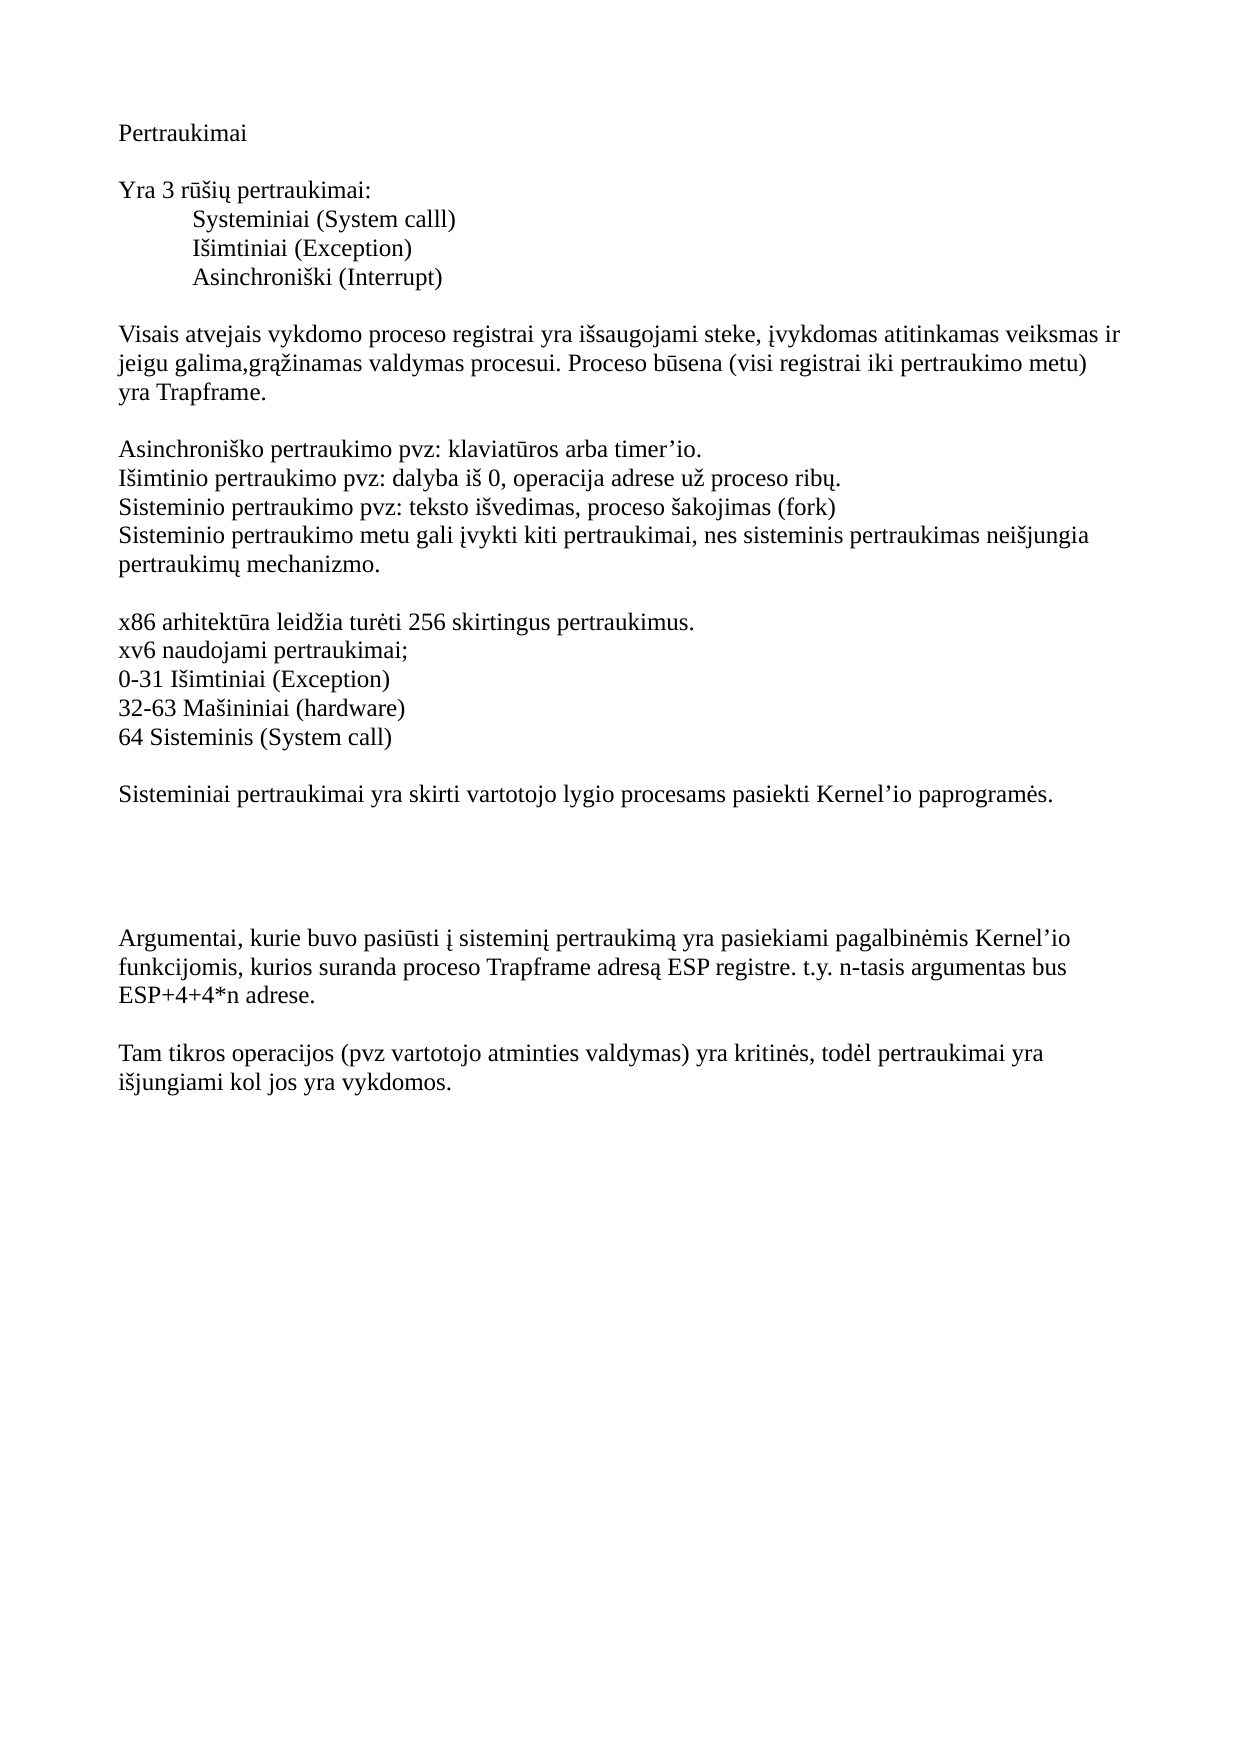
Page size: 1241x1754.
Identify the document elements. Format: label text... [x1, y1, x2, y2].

text Argumentai, kurie buvo pasiūsti į sisteminį pertraukimą yra pasiekiami pagalbinėmis Kernel’io funkcijomis, kurios suranda proceso Trapframe adresą ESP registre. t.y. n-tasis argumentas bus ESP+4+4*n adrese. [118, 923, 1122, 1009]
text xv6 naudojami pertraukimai; [118, 636, 1122, 664]
text 0-31 Išimtiniai (Exception) [118, 664, 1122, 693]
text Asinchroniško pertraukimo pvz: klaviatūros arba timer’io. [118, 434, 1122, 463]
text Tam tikros operacijos (pvz vartotojo atminties valdymas) yra kritinės, todėl pertraukimai yra išjungiami kol jos yra vykdomos. [118, 1038, 1122, 1096]
text 64 Sisteminis (System call) [118, 722, 1122, 751]
text Pertraukimai [118, 118, 1122, 147]
text Sisteminio pertraukimo metu gali įvykti kiti pertraukimai, nes sisteminis pertraukimas neišjungia pertraukimų mechanizmo. [118, 521, 1122, 578]
text x86 arhitektūra leidžia turėti 256 skirtingus pertraukimus. [118, 607, 1122, 636]
text 32-63 Mašininiai (hardware) [118, 693, 1122, 722]
text Systeminiai (System calll) [118, 204, 1122, 233]
text Asinchroniški (Interrupt) [118, 262, 1122, 291]
text Sisteminio pertraukimo pvz: teksto išvedimas, proceso šakojimas (fork) [118, 492, 1122, 521]
text Visais atvejais vykdomo proceso registrai yra išsaugojami steke, įvykdomas atitinkamas veiksmas ir jeigu galima,grąžinamas valdymas procesui. Proceso būsena (visi registrai iki pertraukimo metu) yra Trapframe. [118, 319, 1122, 406]
text Išimtiniai (Exception) [118, 233, 1122, 262]
text Yra 3 rūšių pertraukimai: [118, 176, 1122, 204]
text Išimtinio pertraukimo pvz: dalyba iš 0, operacija adrese už proceso ribų. [118, 463, 1122, 492]
text Sisteminiai pertraukimai yra skirti vartotojo lygio procesams pasiekti Kernel’io paprogramės. [118, 779, 1122, 808]
